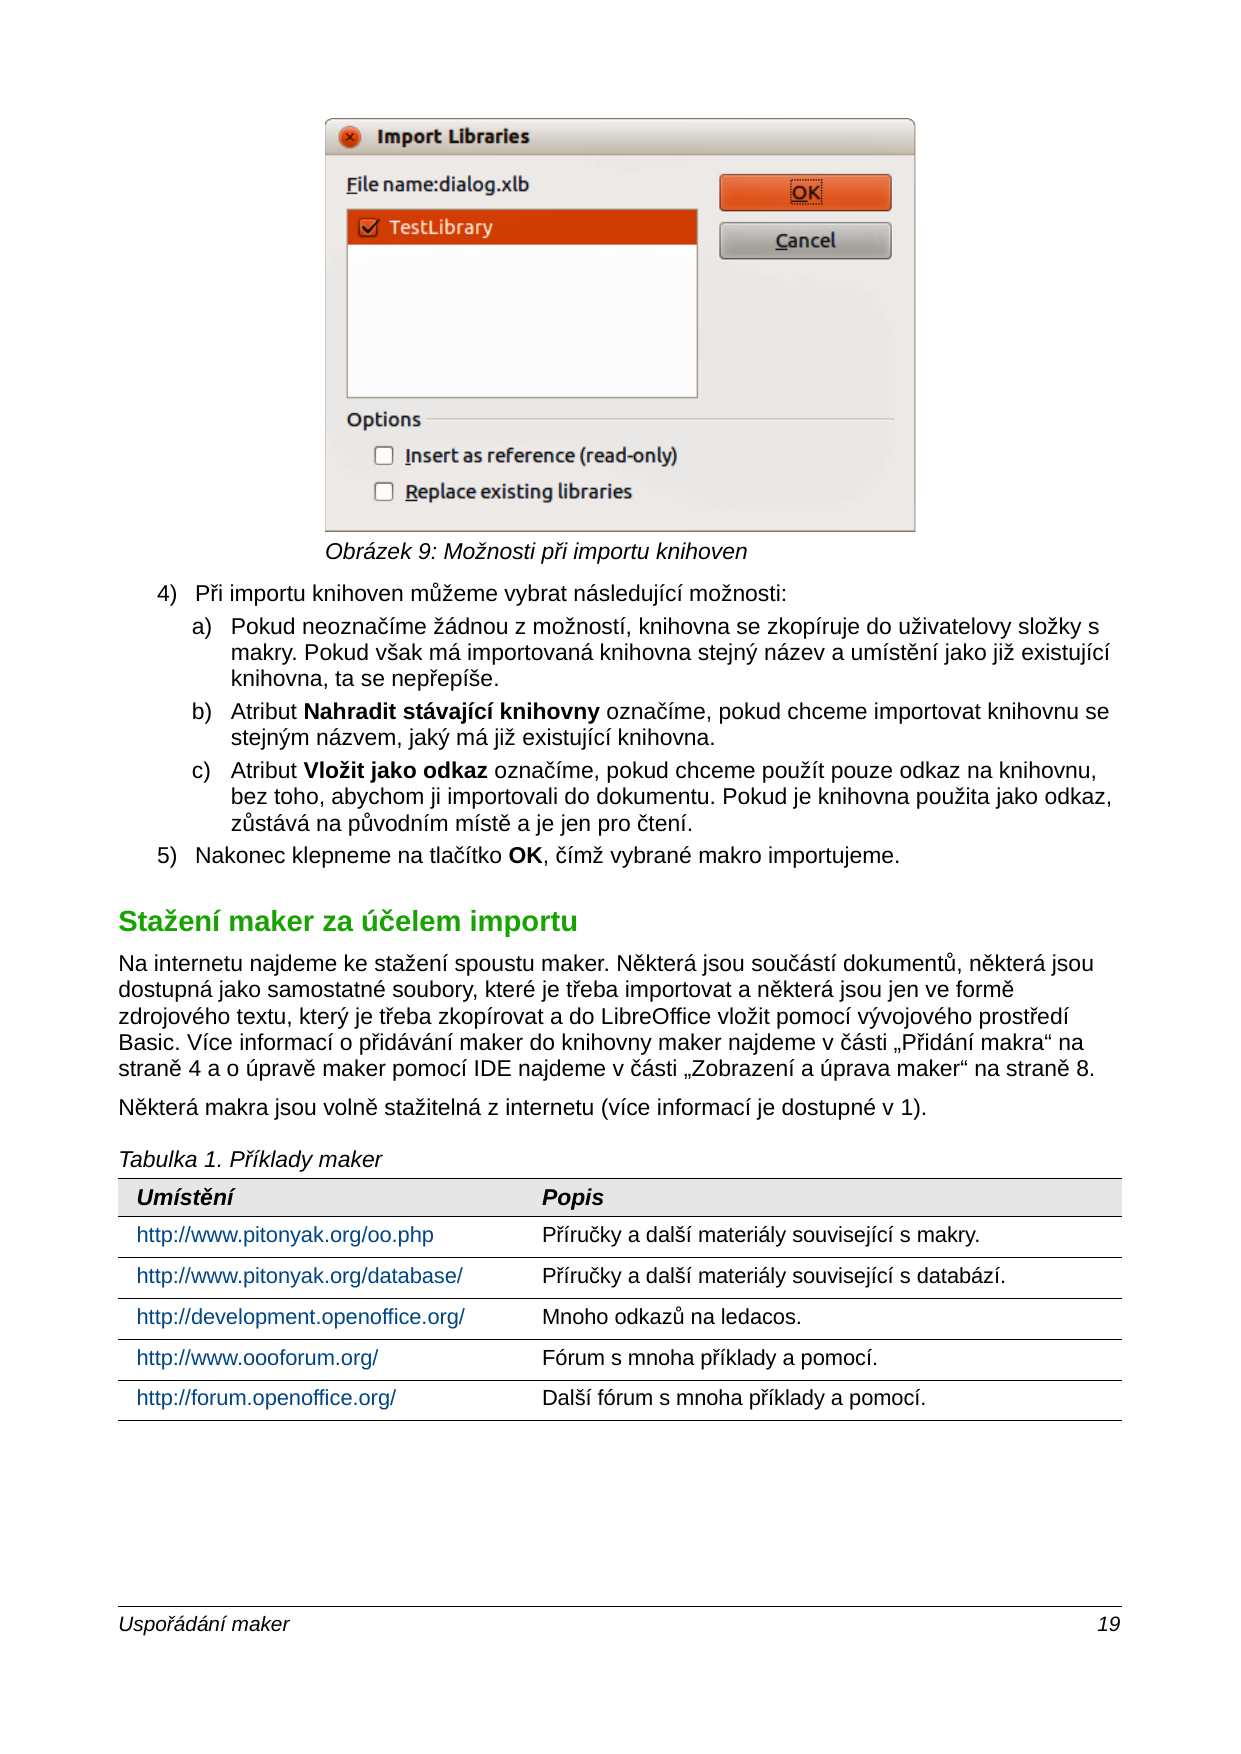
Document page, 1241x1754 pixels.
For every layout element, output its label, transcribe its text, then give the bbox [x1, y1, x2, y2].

table_cell Fórum s mnoha příklady a pomocí. [524, 1340, 1122, 1379]
subtitle Stažení maker za účelem importu [118, 904, 1122, 938]
table_cell http://development.openoffice.org/ [118, 1299, 524, 1339]
table_cell Příručky a další materiály související s makry. [524, 1217, 1122, 1257]
list Atribut Vložit jako odkaz označíme, pokud chceme použít pouze odkaz na knihovnu, bez toho, abychom ji importovali do dokumentu. Pokud je knihovna použita jako odkaz, zůstává na původním místě a je jen pro čtení. [192, 757, 1122, 836]
table_cell http://forum.openoffice.org/ [118, 1381, 524, 1420]
table_cell http://www.pitonyak.org/oo.php [118, 1217, 524, 1257]
table_header Umístění [118, 1179, 524, 1216]
list Pokud neoznačíme žádnou z možností, knihovna se zkopíruje do uživatelovy složky s makry. Pokud však má importovaná knihovna stejný název a umístění jako již existující knihovna, ta se nepřepíše. [192, 613, 1122, 692]
picture [325, 118, 916, 532]
table_cell Mnoho odkazů na ledacos. [524, 1299, 1122, 1339]
text Tabulka 1. Příklady maker [118, 1146, 1122, 1172]
list Atribut Nahradit stávající knihovny označíme, pokud chceme importovat knihovnu se stejným názvem, jaký má již existující knihovna. [192, 698, 1122, 751]
table_cell http://www.oooforum.org/ [118, 1340, 524, 1379]
table_cell Příručky a další materiály související s databází. [524, 1258, 1122, 1298]
text Obrázek 9: Možnosti při importu knihoven [325, 538, 915, 564]
table_cell http://www.pitonyak.org/database/ [118, 1258, 524, 1298]
table_header Popis [524, 1179, 1122, 1216]
text Na internetu najdeme ke stažení spoustu maker. Některá jsou součástí dokumentů, některá jsou dostupná jako samostatné soubory, které je třeba importovat a některá jsou jen ve formě zdrojového textu, který je třeba zkopírovat a do LibreOffice vložit pomocí vývojového prostředí Basic. Více informací o přidávání maker do knihovny maker najdeme v části „Přidání makra“ na straně 4 a o úpravě maker pomocí IDE najdeme v části „Zobrazení a úprava maker“ na straně 8. [118, 950, 1122, 1082]
text Některá makra jsou volně stažitelná z internetu (více informací je dostupné v Tabulce 1). [118, 1094, 1122, 1121]
table_cell Další fórum s mnoha příklady a pomocí. [524, 1381, 1122, 1420]
list Při importu knihoven můžeme vybrat následující možnosti: [177, 580, 1122, 606]
list Nakonec klepneme na tlačítko OK, čímž vybrané makro importujeme. [177, 842, 1122, 868]
